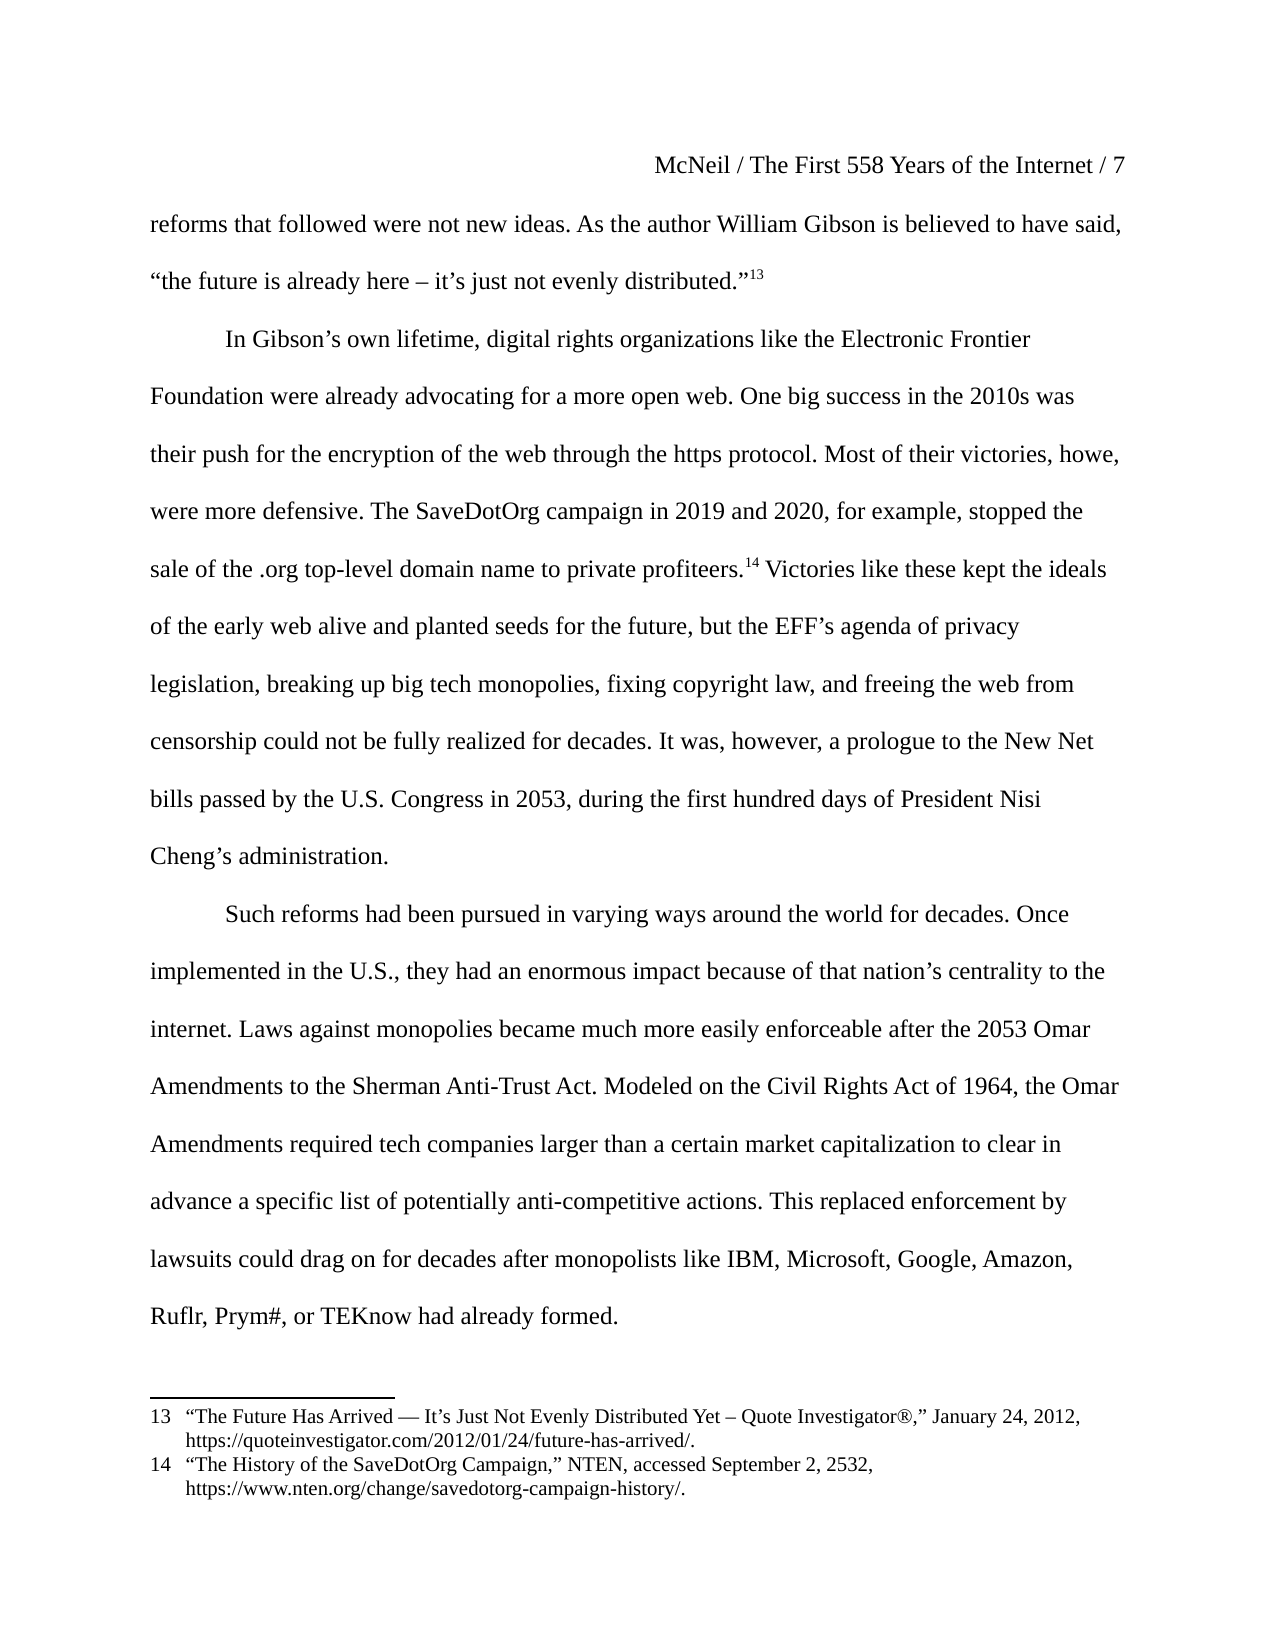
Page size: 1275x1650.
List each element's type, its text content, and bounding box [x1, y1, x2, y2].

text In Gibson’s own lifetime, digital rights organizations like the Electronic Frontier Foundation were already advocating for a more open web. One big success in the 2010s was their push for the encryption of the web through the https protocol. Most of their victories, howe, were more defensive. The SaveDotOrg campaign in 2019 and 2020, for example, stopped the sale of the .org top-level domain name to private profiteers. Victories like these kept the ideals of the early web alive and planted seeds for the future, but the EFF’s agenda of privacy legislation, breaking up big tech monopolies, fixing copyright law, and freeing the web from censorship could not be fully realized for decades. It was, however, a prologue to the New Net bills passed by the U.S. Congress in 2053, during the first hundred days of President Nisi Cheng’s administration. [150, 324, 1125, 870]
text “The History of the SaveDotOrg Campaign,” NTEN, accessed September 2, 2532, https://www.nten.org/change/savedotorg-campaign-history/. [150, 1452, 1125, 1500]
text reforms that followed were not new ideas. As the author William Gibson is believed to have said, “the future is already here – it’s just not evenly distributed.” [150, 209, 1125, 295]
text Such reforms had been pursued in varying ways around the world for decades. Once implemented in the U.S., they had an enormous impact because of that nation’s centrality to the internet. Laws against monopolies became much more easily enforceable after the 2053 Omar Amendments to the Sherman Anti-Trust Act. Modeled on the Civil Rights Act of 1964, the Omar Amendments required tech companies larger than a certain market capitalization to clear in advance a specific list of potentially anti-competitive actions. This replaced enforcement by lawsuits could drag on for decades after monopolists like IBM, Microsoft, Google, Amazon, Ruflr, Prym#, or TEKnow had already formed. [150, 899, 1125, 1330]
text “The Future Has Arrived — It’s Just Not Evenly Distributed Yet – Quote Investigator®,” January 24, 2012, https://quoteinvestigator.com/2012/01/24/future-has-arrived/. [150, 1404, 1125, 1452]
